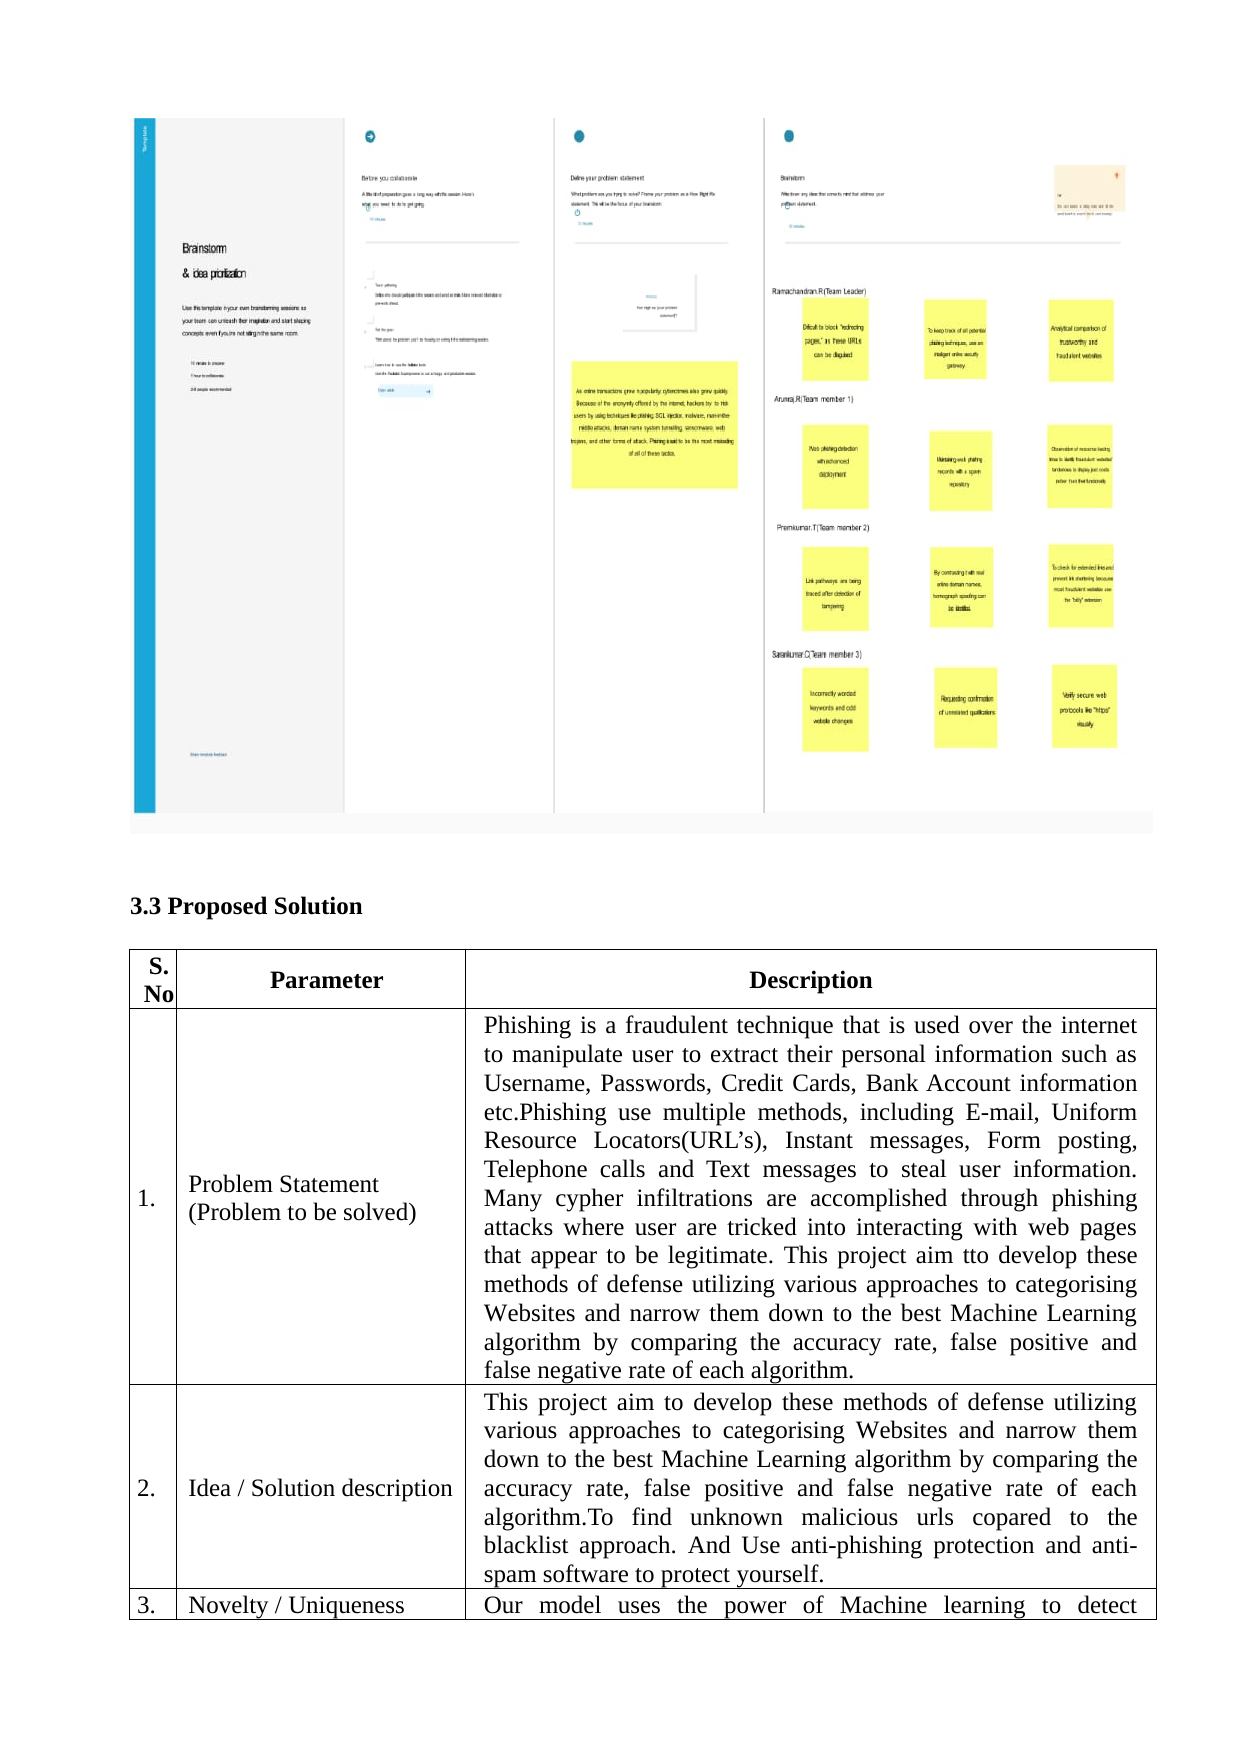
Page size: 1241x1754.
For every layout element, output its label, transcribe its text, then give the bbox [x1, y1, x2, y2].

table_cell Novelty / Uniqueness [177, 1589, 465, 1619]
table_cell Problem Statement (Problem to be solved) [177, 1009, 465, 1384]
table_cell Idea / Solution description [177, 1385, 465, 1588]
text 3.3 Proposed Solution [130, 891, 1122, 920]
table_cell This project aim to develop these methods of defense utilizing various approaches to categorising Websites and narrow them down to the best Machine Learning algorithm by comparing the accuracy rate, false positive and false negative rate of each algorithm.To find unknown malicious urls copared to the blacklist approach. And Use anti-phishing protection and anti-spam software to protect yourself. [466, 1385, 1156, 1588]
table_header Parameter [177, 950, 465, 1008]
table_header Description [466, 950, 1156, 1008]
table_header S.No [130, 950, 176, 1008]
table_cell Phishing is a fraudulent technique that is used over the internet to manipulate user to extract their personal information such as Username, Passwords, Credit Cards, Bank Account information etc.Phishing use multiple methods, including E-mail, Uniform Resource Locators(URL’s), Instant messages, Form posting, Telephone calls and Text messages to steal user information. Many cypher infiltrations are accomplished through phishing attacks where user are tricked into interacting with web pages that appear to be legitimate. This project aim tto develop these methods of defense utilizing various approaches to categorising Websites and narrow them down to the best Machine Learning algorithm by comparing the accuracy rate, false positive and false negative rate of each algorithm. [466, 1009, 1156, 1384]
table_cell 1. [130, 1009, 176, 1384]
table_cell 3. [130, 1589, 176, 1619]
table_cell 2. [130, 1385, 176, 1588]
table_cell Our model uses the power of Machine learning to detect [466, 1589, 1156, 1619]
